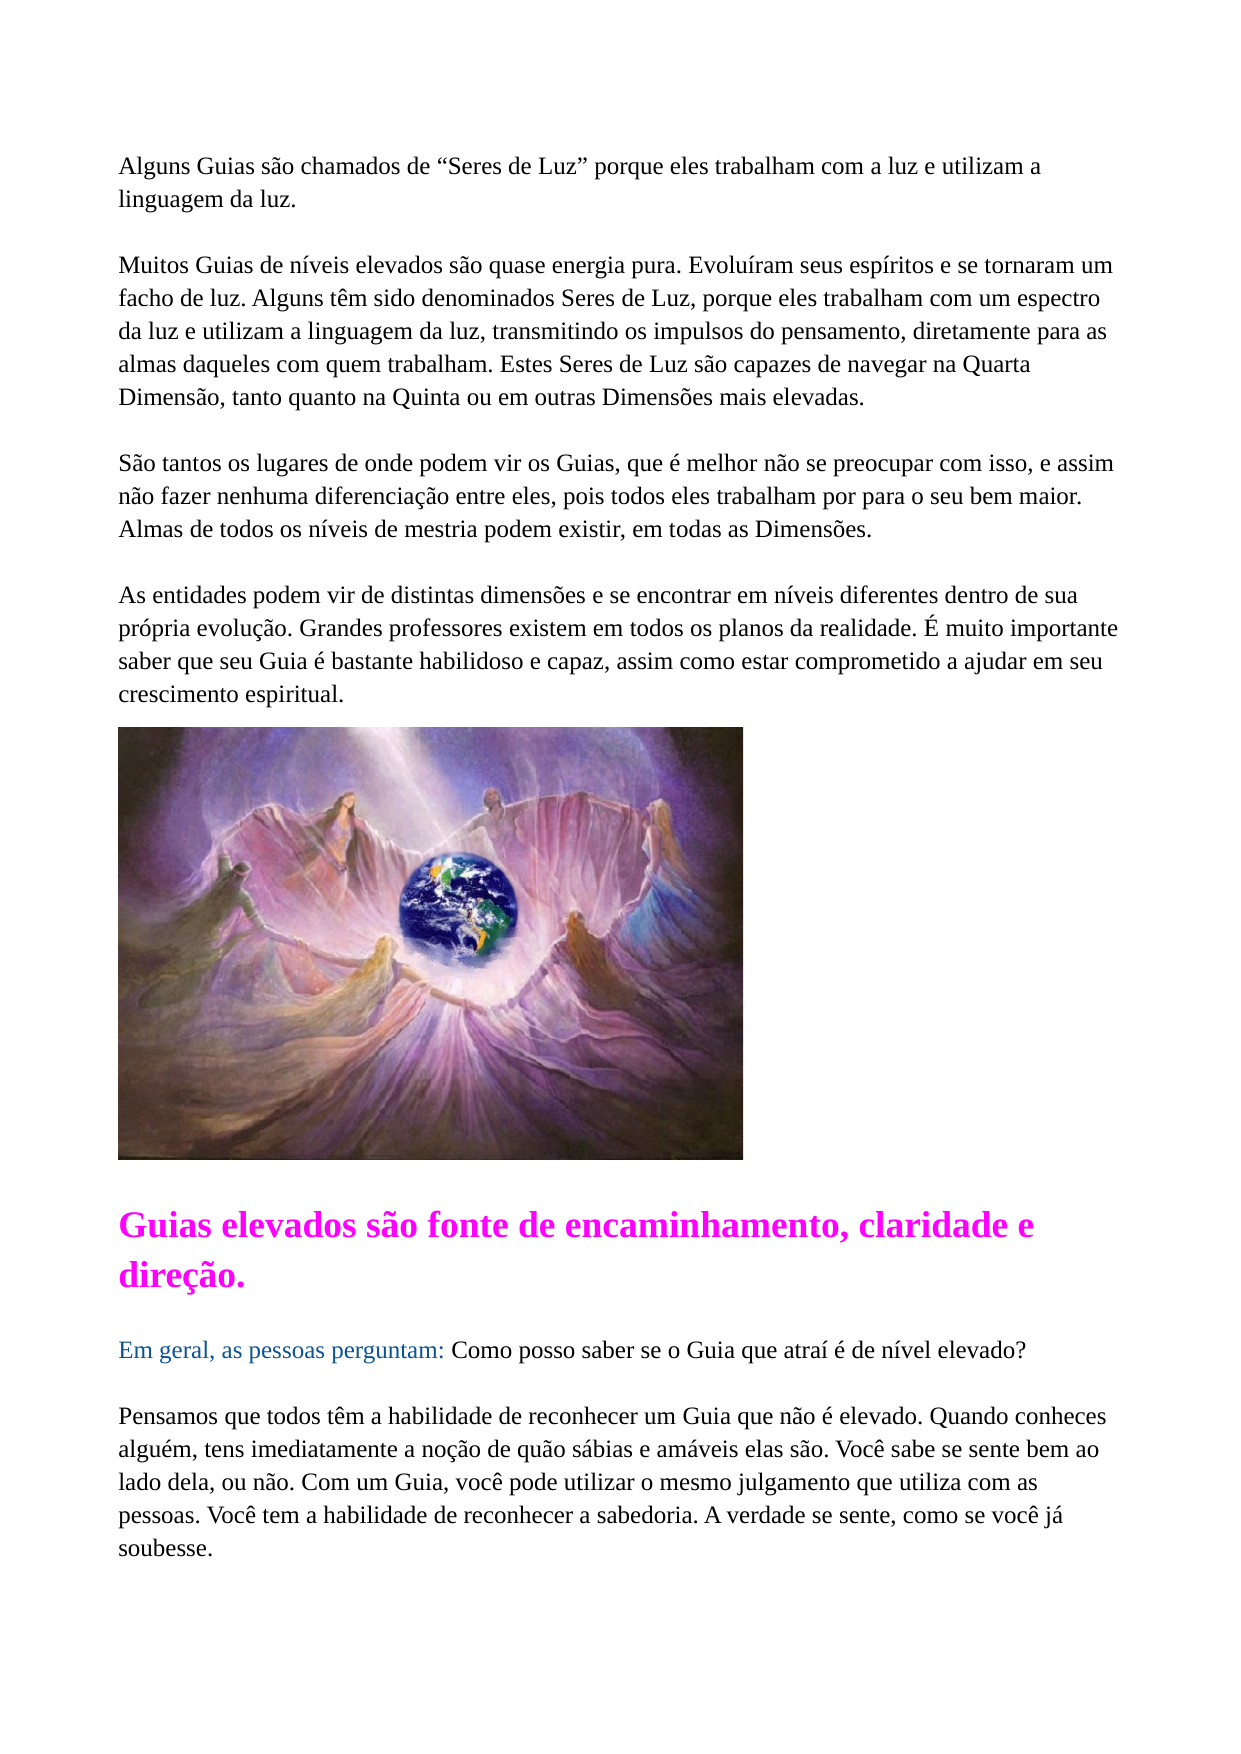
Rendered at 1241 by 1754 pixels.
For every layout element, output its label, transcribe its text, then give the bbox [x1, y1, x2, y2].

text Guias elevados são fonte de encaminhamento, claridade e direção. [118, 1203, 1122, 1295]
text Pensamos que todos têm a habilidade de reconhecer um Guia que não é elevado. Quando conheces alguém, tens imediatamente a noção de quão sábias e amáveis elas são. Você sabe se sente bem ao lado dela, ou não. Com um Guia, você pode utilizar o mesmo julgamento que utiliza com as pessoas. Você tem a habilidade de reconhecer a sabedoria. A verdade se sente, como se você já soubesse. [118, 1401, 1122, 1562]
text Alguns Guias são chamados de “Seres de Luz” porque eles trabalham com a luz e utilizam a linguagem da luz. [118, 151, 1122, 213]
text As entidades podem vir de distintas dimensões e se encontrar em níveis diferentes dentro de sua própria evolução. Grandes professores existem em todos os planos da realidade. É muito importante saber que seu Guia é bastante habilidoso e capaz, assim como estar comprometido a ajudar em seu crescimento espiritual. [118, 580, 1122, 708]
picture [118, 727, 744, 1160]
text Em geral, as pessoas perguntam: Como posso saber se o Guia que atraí é de nível elevado? [118, 1335, 1122, 1363]
text São tantos os lugares de onde podem vir os Guias, que é melhor não se preocupar com isso, e assim não fazer nenhuma diferenciação entre eles, pois todos eles trabalham por para o seu bem maior. Almas de todos os níveis de mestria podem existir, em todas as Dimensões. [118, 448, 1122, 543]
text Muitos Guias de níveis elevados são quase energia pura. Evoluíram seus espíritos e se tornaram um facho de luz. Alguns têm sido denominados Seres de Luz, porque eles trabalham com um espectro da luz e utilizam a linguagem da luz, transmitindo os impulsos do pensamento, diretamente para as almas daqueles com quem trabalham. Estes Seres de Luz são capazes de navegar na Quarta Dimensão, tanto quanto na Quinta ou em outras Dimensões mais elevadas. [118, 250, 1122, 411]
